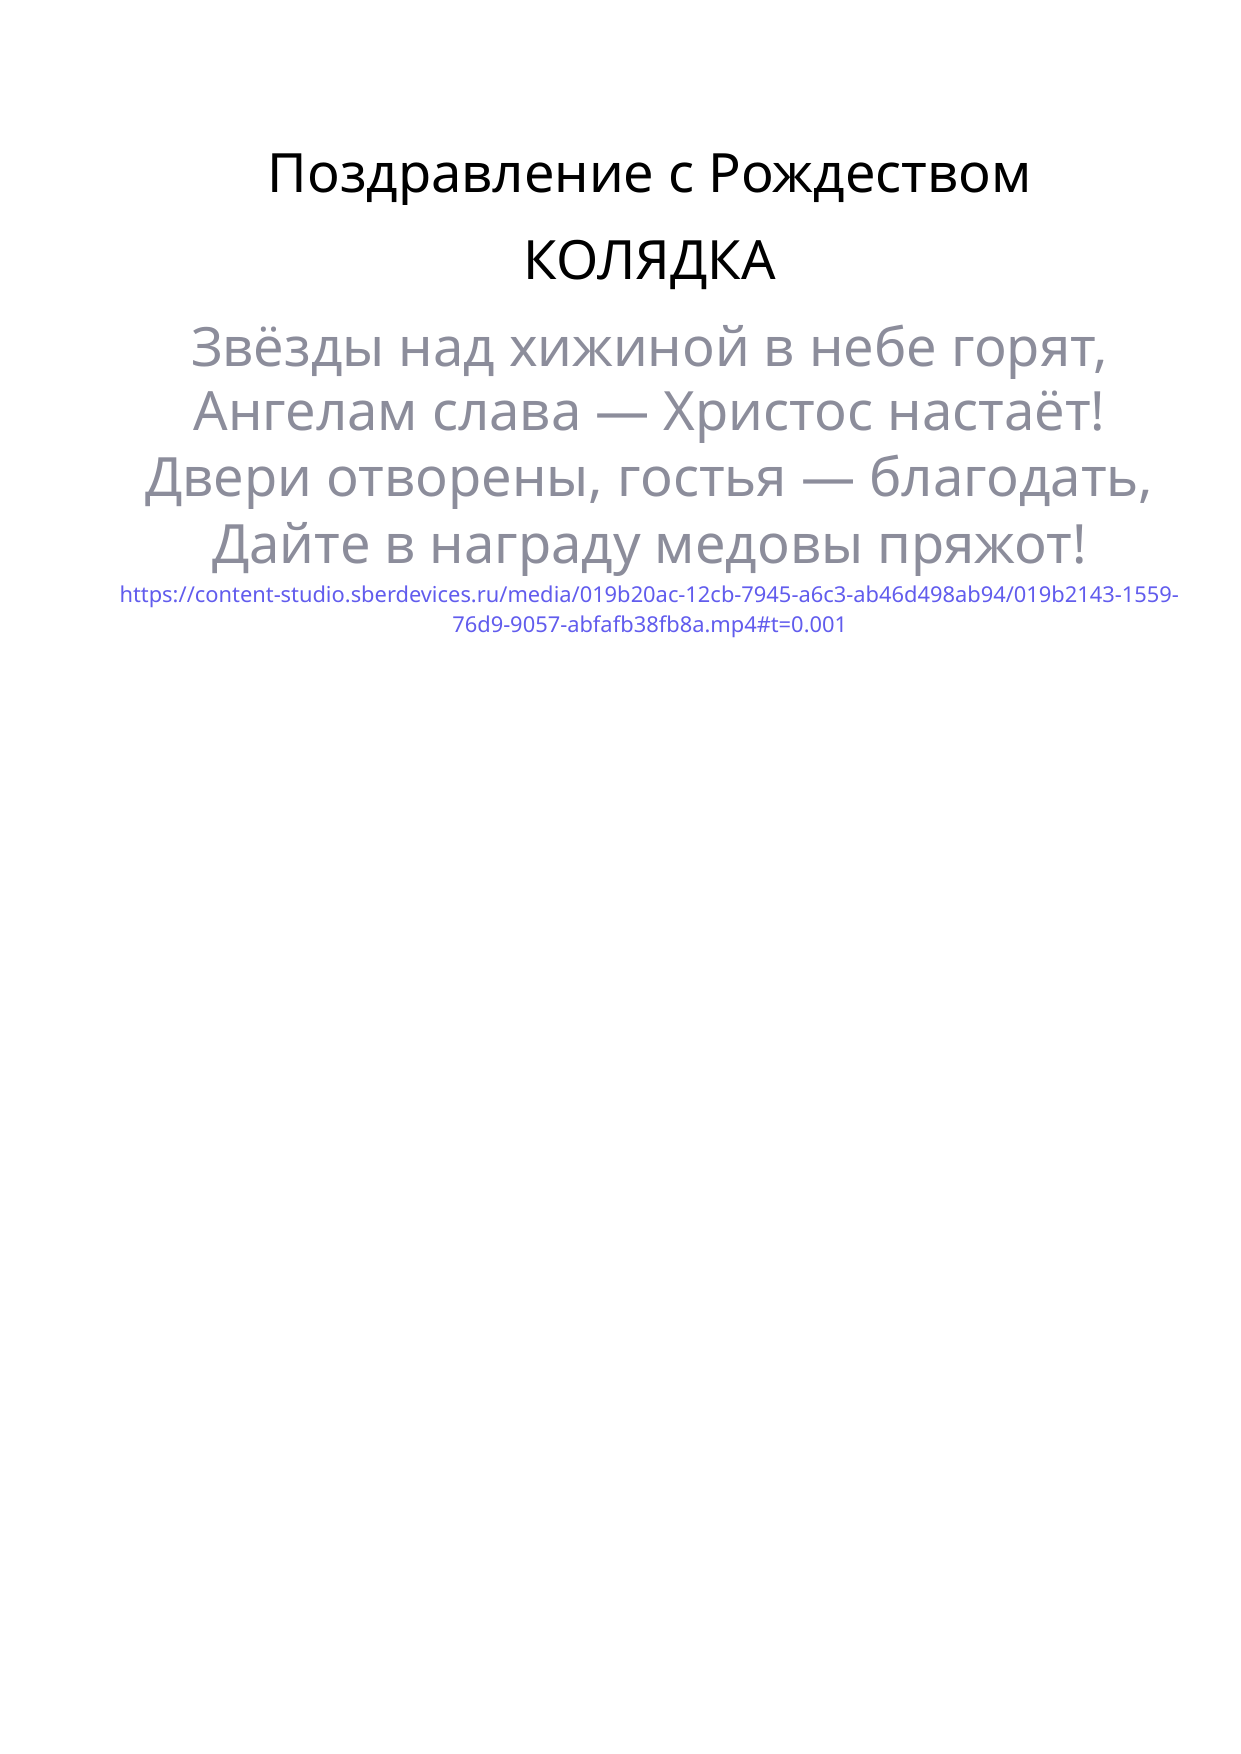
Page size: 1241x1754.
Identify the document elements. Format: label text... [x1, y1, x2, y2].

text Поздравление с Рождеством [118, 139, 1181, 205]
text КОЛЯДКА [118, 226, 1181, 292]
text https://content-studio.sberdevices.ru/media/019b20ac-12cb-7945-a6c3-ab46d498ab94/019b2143-1559-76d9-9057-abfafb38fb8a.mp4#t=0.001 [118, 579, 1181, 639]
text Звёзды над хижиной в небе горят, Ангелам слава — Христос настаёт! Двери отворены, гостья — благодать, Дайте в награду медовы пряжот! [118, 313, 1181, 579]
